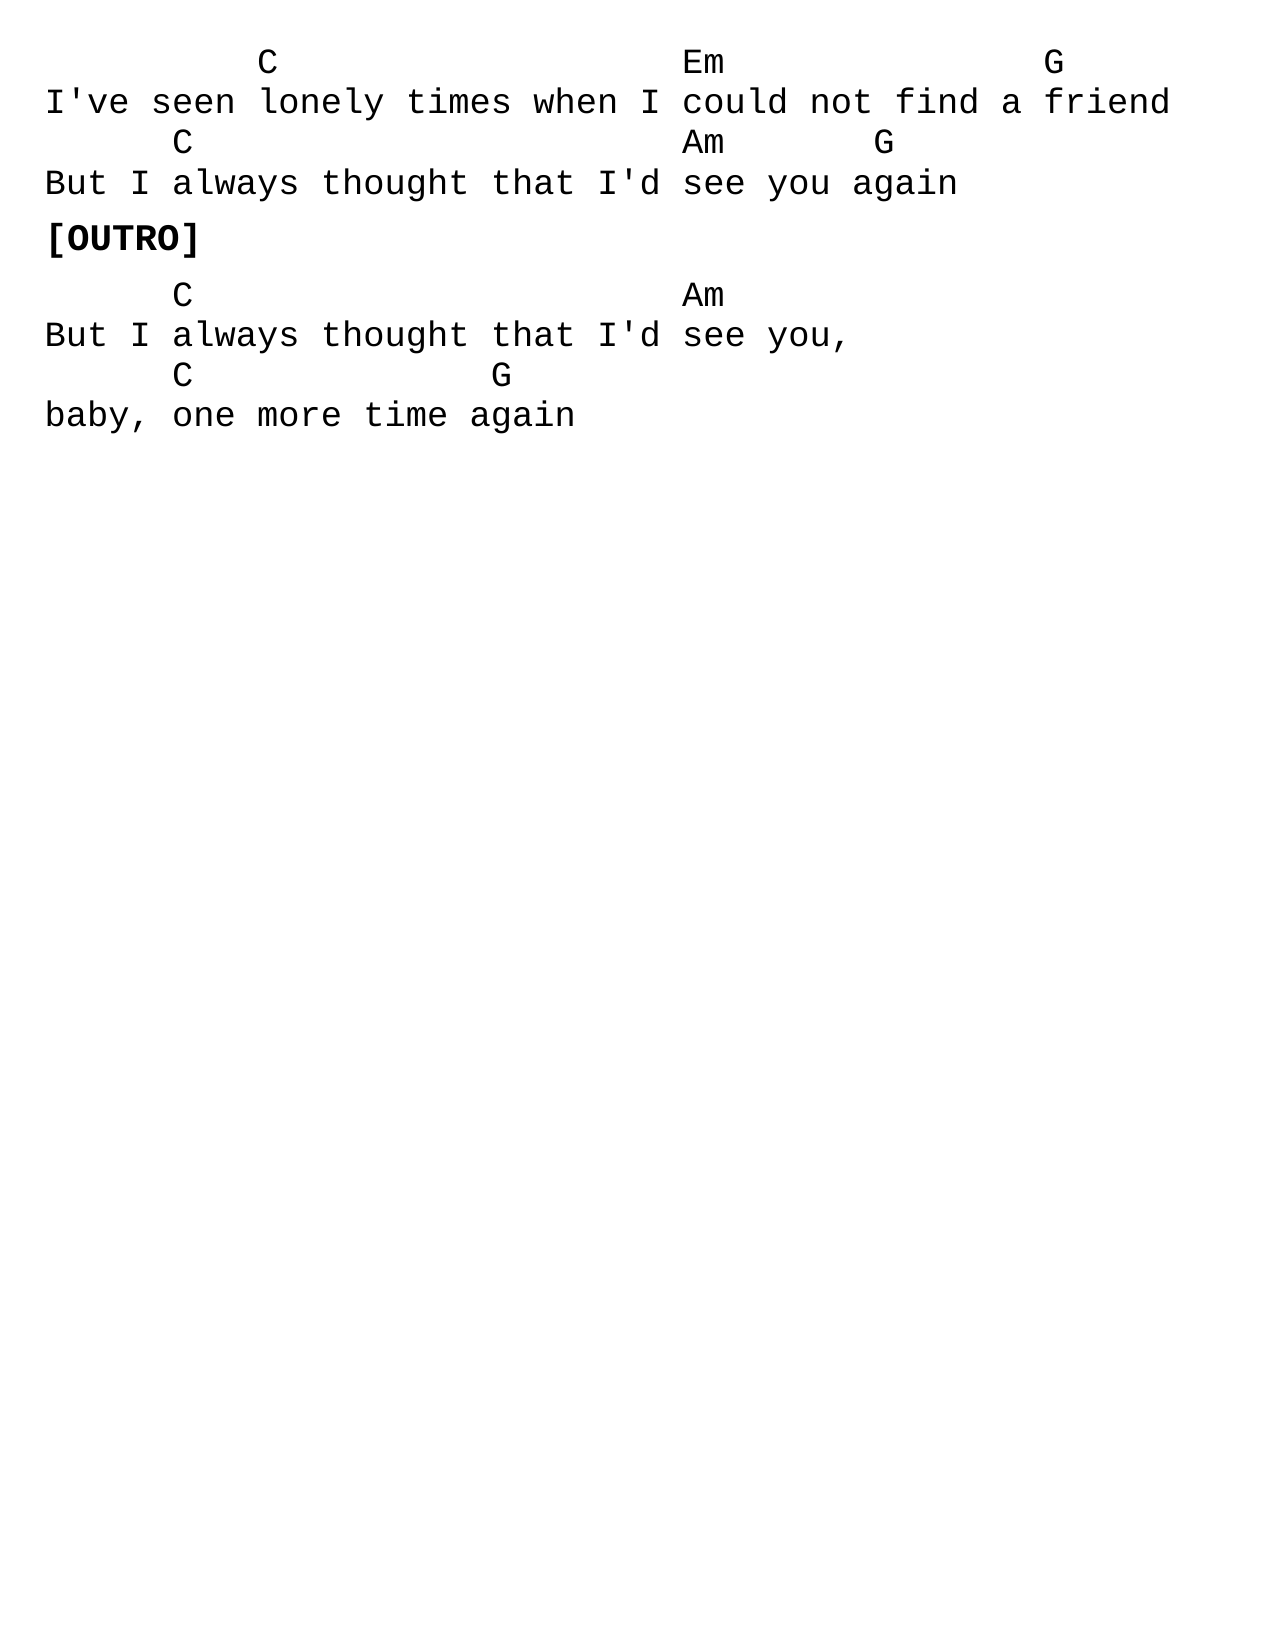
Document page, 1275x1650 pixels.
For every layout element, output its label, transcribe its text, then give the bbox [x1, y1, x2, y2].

text C Am [44, 277, 1231, 317]
text C G [44, 357, 1231, 397]
text C Em G [44, 44, 1231, 84]
text But I always thought that I'd see you again [44, 164, 1231, 205]
text I've seen lonely times when I could not find a friend [44, 84, 1231, 124]
text C Am G [44, 124, 1231, 164]
text But I always thought that I'd see you, [44, 317, 1231, 357]
text baby, one more time again [44, 397, 1231, 437]
subtitle [OUTRO] [44, 219, 1231, 262]
